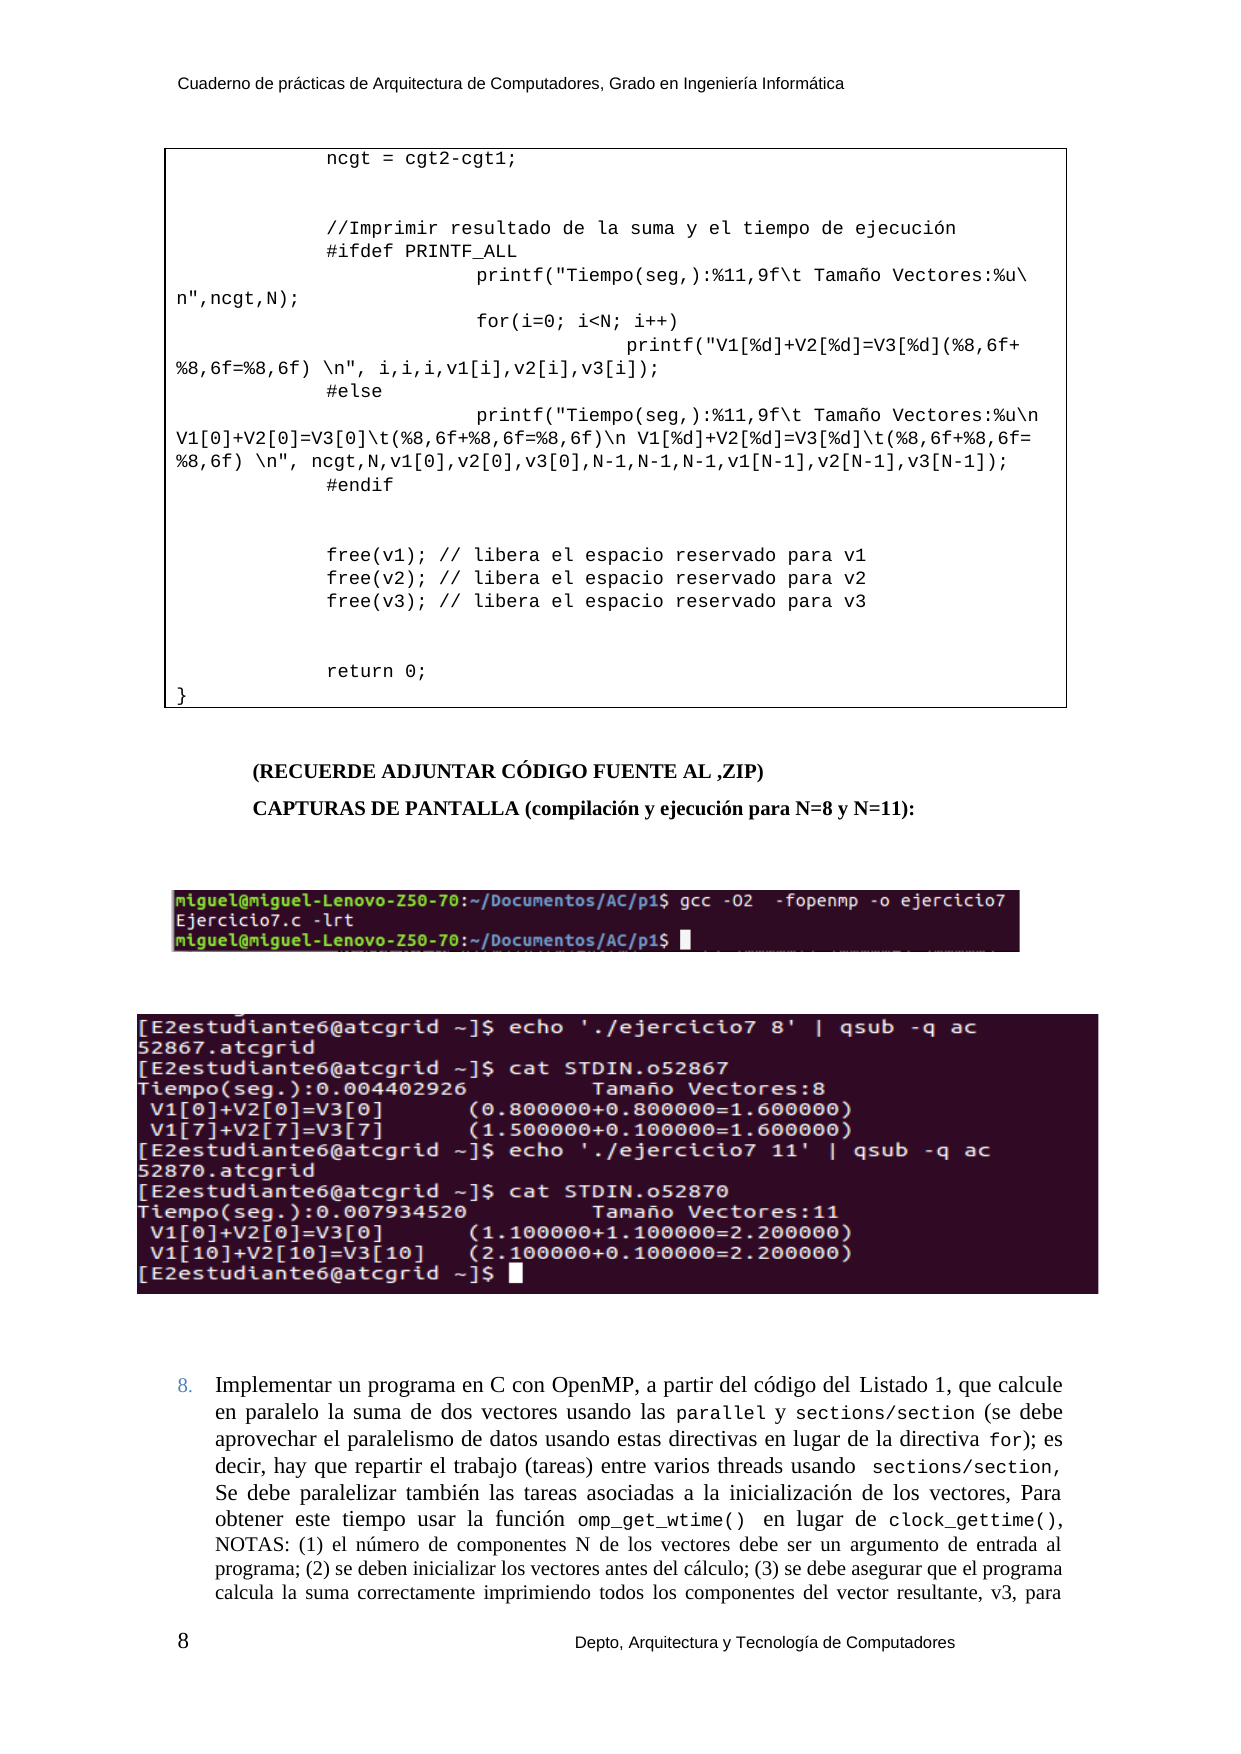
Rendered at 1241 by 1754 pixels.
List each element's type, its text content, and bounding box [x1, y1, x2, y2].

picture [137, 1014, 1099, 1294]
text (RECUERDE ADJUNTAR CÓDIGO FUENTE AL ,ZIP) [252, 759, 1063, 783]
text CAPTURAS DE PANTALLA (compilación y ejecución para N=8 y N=11): [252, 796, 1063, 820]
picture [171, 890, 1020, 952]
list Implementar un programa en C con OpenMP, a partir del código del Listado 1, que calcule en paralelo la suma de dos vectores usando las parallel y sections/section (se debe aprovechar el paralelismo de datos usando estas directivas en lugar de la directiva for); es decir, hay que repartir el trabajo (tareas) entre varios threads usando sections/section, Se debe paralelizar también las tareas asociadas a la inicialización de los vectores, Para obtener este tiempo usar la función omp_get_wtime() en lugar de clock_gettime(), NOTAS: (1) el número de componentes N de los vectores debe ser un argumento de entrada al programa; (2) se deben inicializar los vectores antes del cálculo; (3) se debe asegurar que el programa calcula la suma correctamente imprimiendo todos los componentes del vector resultante, v3, para [177, 1371, 1063, 1604]
table_header ncgt = cgt2-cgt1; //Imprimir resultado de la suma y el tiempo de ejecución #ifdef PRINTF_ALL printf("Tiempo(seg,):%11,9f\t Tamaño Vectores:%u\n",ncgt,N); for(i=0; i<N; i++) printf("V1[%d]+V2[%d]=V3[%d](%8,6f+%8,6f=%8,6f) \n", i,i,i,v1[i],v2[i],v3[i]); #else printf("Tiempo(seg,):%11,9f\t Tamaño Vectores:%u\n V1[0]+V2[0]=V3[0]\t(%8,6f+%8,6f=%8,6f)\n V1[%d]+V2[%d]=V3[%d]\t(%8,6f+%8,6f=%8,6f) \n", ncgt,N,v1[0],v2[0],v3[0],N-1,N-1,N-1,v1[N-1],v2[N-1],v3[N-1]); #endif free(v1); // libera el espacio reservado para v1 free(v2); // libera el espacio reservado para v2 free(v3); // libera el espacio reservado para v3 return 0; } [166, 149, 1066, 707]
